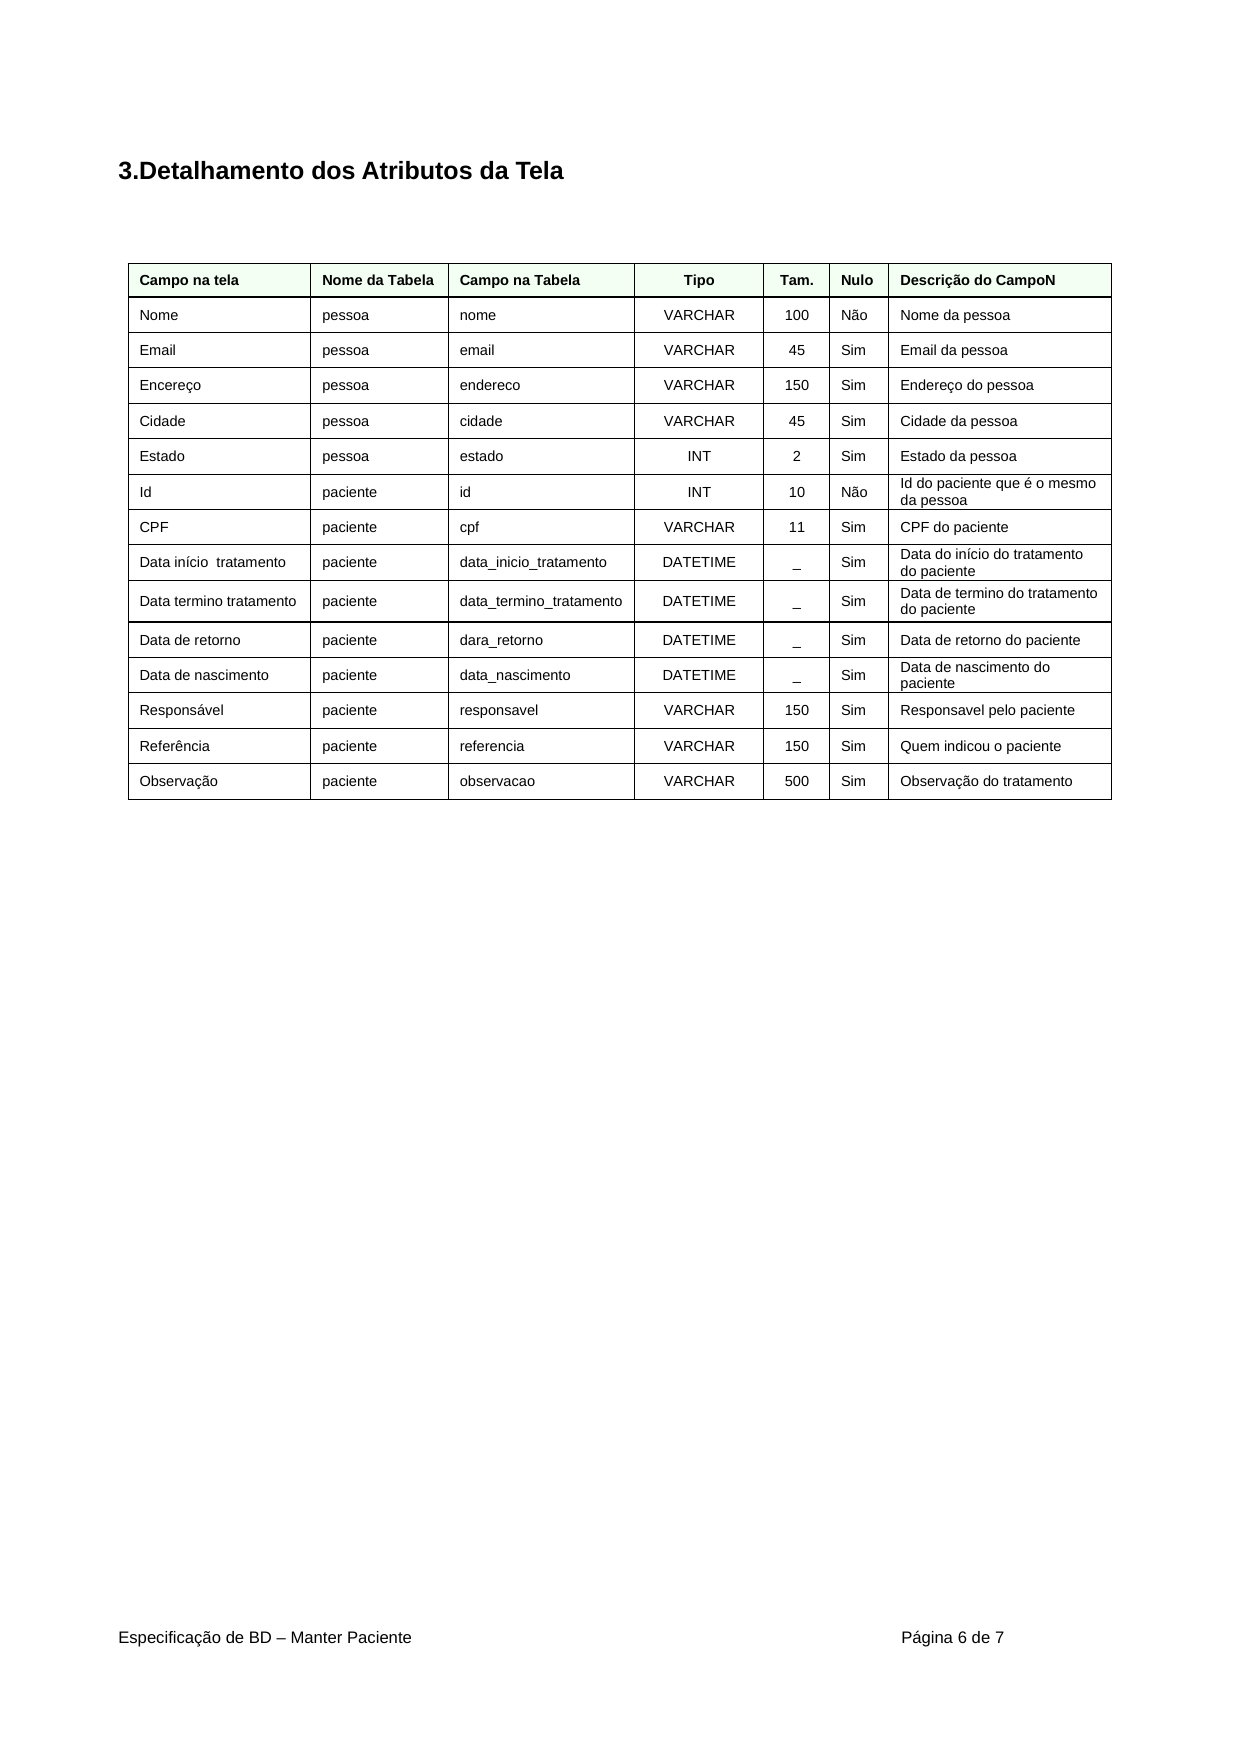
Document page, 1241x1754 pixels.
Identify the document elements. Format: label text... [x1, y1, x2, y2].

table_cell 10 [764, 475, 829, 509]
table_cell Sim [830, 368, 888, 403]
table_cell Responsavel pelo paciente [889, 693, 1111, 728]
table_cell _ [764, 545, 829, 580]
table_cell _ [764, 581, 829, 621]
table_cell VARCHAR [635, 404, 763, 438]
table_cell Sim [830, 764, 888, 798]
table_cell pessoa [311, 439, 448, 473]
table_cell observacao [449, 764, 634, 798]
table_cell Não [830, 298, 888, 332]
table_header Tipo [635, 264, 763, 296]
table_cell INT [635, 475, 763, 509]
table_cell Encereço [129, 368, 310, 403]
table_cell Não [830, 475, 888, 509]
table_cell cpf [449, 510, 634, 544]
table_cell DATETIME [635, 658, 763, 692]
table_cell Sim [830, 404, 888, 438]
table_cell paciente [311, 510, 448, 544]
table_cell Data do início do tratamento do paciente [889, 545, 1111, 580]
table_cell Sim [830, 581, 888, 621]
table_cell Estado da pessoa [889, 439, 1111, 473]
table_cell pessoa [311, 333, 448, 367]
table_header Campo na tela [129, 264, 310, 296]
table_header Nome da Tabela [311, 264, 448, 296]
table_cell INT [635, 439, 763, 473]
table_cell Cidade da pessoa [889, 404, 1111, 438]
table_cell CPF [129, 510, 310, 544]
table_cell Nome [129, 298, 310, 332]
table_cell Data de nascimento [129, 658, 310, 692]
table_cell Nome da pessoa [889, 298, 1111, 332]
table_cell Referência [129, 729, 310, 763]
table_cell 11 [764, 510, 829, 544]
table_cell Cidade [129, 404, 310, 438]
table_cell Id [129, 475, 310, 509]
table_cell Sim [830, 693, 888, 728]
table_cell Sim [830, 545, 888, 580]
table_cell 150 [764, 368, 829, 403]
table_cell DATETIME [635, 623, 763, 657]
table_cell _ [764, 658, 829, 692]
table_cell data_nascimento [449, 658, 634, 692]
table_cell nome [449, 298, 634, 332]
table_cell _ [764, 623, 829, 657]
subtitle Detalhamento dos Atributos da Tela [118, 156, 1122, 185]
table_cell cidade [449, 404, 634, 438]
table_cell 100 [764, 298, 829, 332]
table_cell id [449, 475, 634, 509]
table_cell estado [449, 439, 634, 473]
table_cell pessoa [311, 404, 448, 438]
table_cell Email [129, 333, 310, 367]
table_cell Sim [830, 510, 888, 544]
table_cell referencia [449, 729, 634, 763]
table_cell paciente [311, 693, 448, 728]
table_cell pessoa [311, 368, 448, 403]
table_cell Observação do tratamento [889, 764, 1111, 798]
table_cell VARCHAR [635, 510, 763, 544]
table_cell Quem indicou o paciente [889, 729, 1111, 763]
table_cell Endereço do pessoa [889, 368, 1111, 403]
table_header Campo na Tabela [449, 264, 634, 296]
table_cell paciente [311, 764, 448, 798]
table_header Nulo [830, 264, 888, 296]
table_cell Sim [830, 729, 888, 763]
table_cell endereco [449, 368, 634, 403]
table_cell Id do paciente que é o mesmo da pessoa [889, 475, 1111, 509]
table_cell VARCHAR [635, 729, 763, 763]
table_cell 45 [764, 333, 829, 367]
table_cell 150 [764, 729, 829, 763]
table_cell 2 [764, 439, 829, 473]
table_cell Data de termino do tratamento do paciente [889, 581, 1111, 621]
table_cell 150 [764, 693, 829, 728]
table_cell dara_retorno [449, 623, 634, 657]
table_cell 500 [764, 764, 829, 798]
table_cell Sim [830, 658, 888, 692]
table_cell Sim [830, 333, 888, 367]
table_cell Estado [129, 439, 310, 473]
table_cell VARCHAR [635, 693, 763, 728]
table_cell paciente [311, 729, 448, 763]
table_cell Data início tratamento [129, 545, 310, 580]
table_cell paciente [311, 545, 448, 580]
table_cell Responsável [129, 693, 310, 728]
table_cell Observação [129, 764, 310, 798]
table_cell CPF do paciente [889, 510, 1111, 544]
table_cell paciente [311, 658, 448, 692]
table_cell DATETIME [635, 545, 763, 580]
table_cell paciente [311, 581, 448, 621]
table_cell paciente [311, 623, 448, 657]
table_cell data_termino_tratamento [449, 581, 634, 621]
table_cell email [449, 333, 634, 367]
table_cell DATETIME [635, 581, 763, 621]
table_cell Sim [830, 439, 888, 473]
table_header Descrição do CampoN [889, 264, 1111, 296]
table_cell responsavel [449, 693, 634, 728]
table_cell VARCHAR [635, 368, 763, 403]
table_cell Data de retorno [129, 623, 310, 657]
table_cell paciente [311, 475, 448, 509]
table_cell Data de nascimento do paciente [889, 658, 1111, 692]
table_header Tam. [764, 264, 829, 296]
table_cell Data termino tratamento [129, 581, 310, 621]
table_cell VARCHAR [635, 333, 763, 367]
table_cell Email da pessoa [889, 333, 1111, 367]
table_cell Data de retorno do paciente [889, 623, 1111, 657]
table_cell Sim [830, 623, 888, 657]
table_cell VARCHAR [635, 298, 763, 332]
table_cell VARCHAR [635, 764, 763, 798]
table_cell data_inicio_tratamento [449, 545, 634, 580]
table_cell 45 [764, 404, 829, 438]
table_cell pessoa [311, 298, 448, 332]
